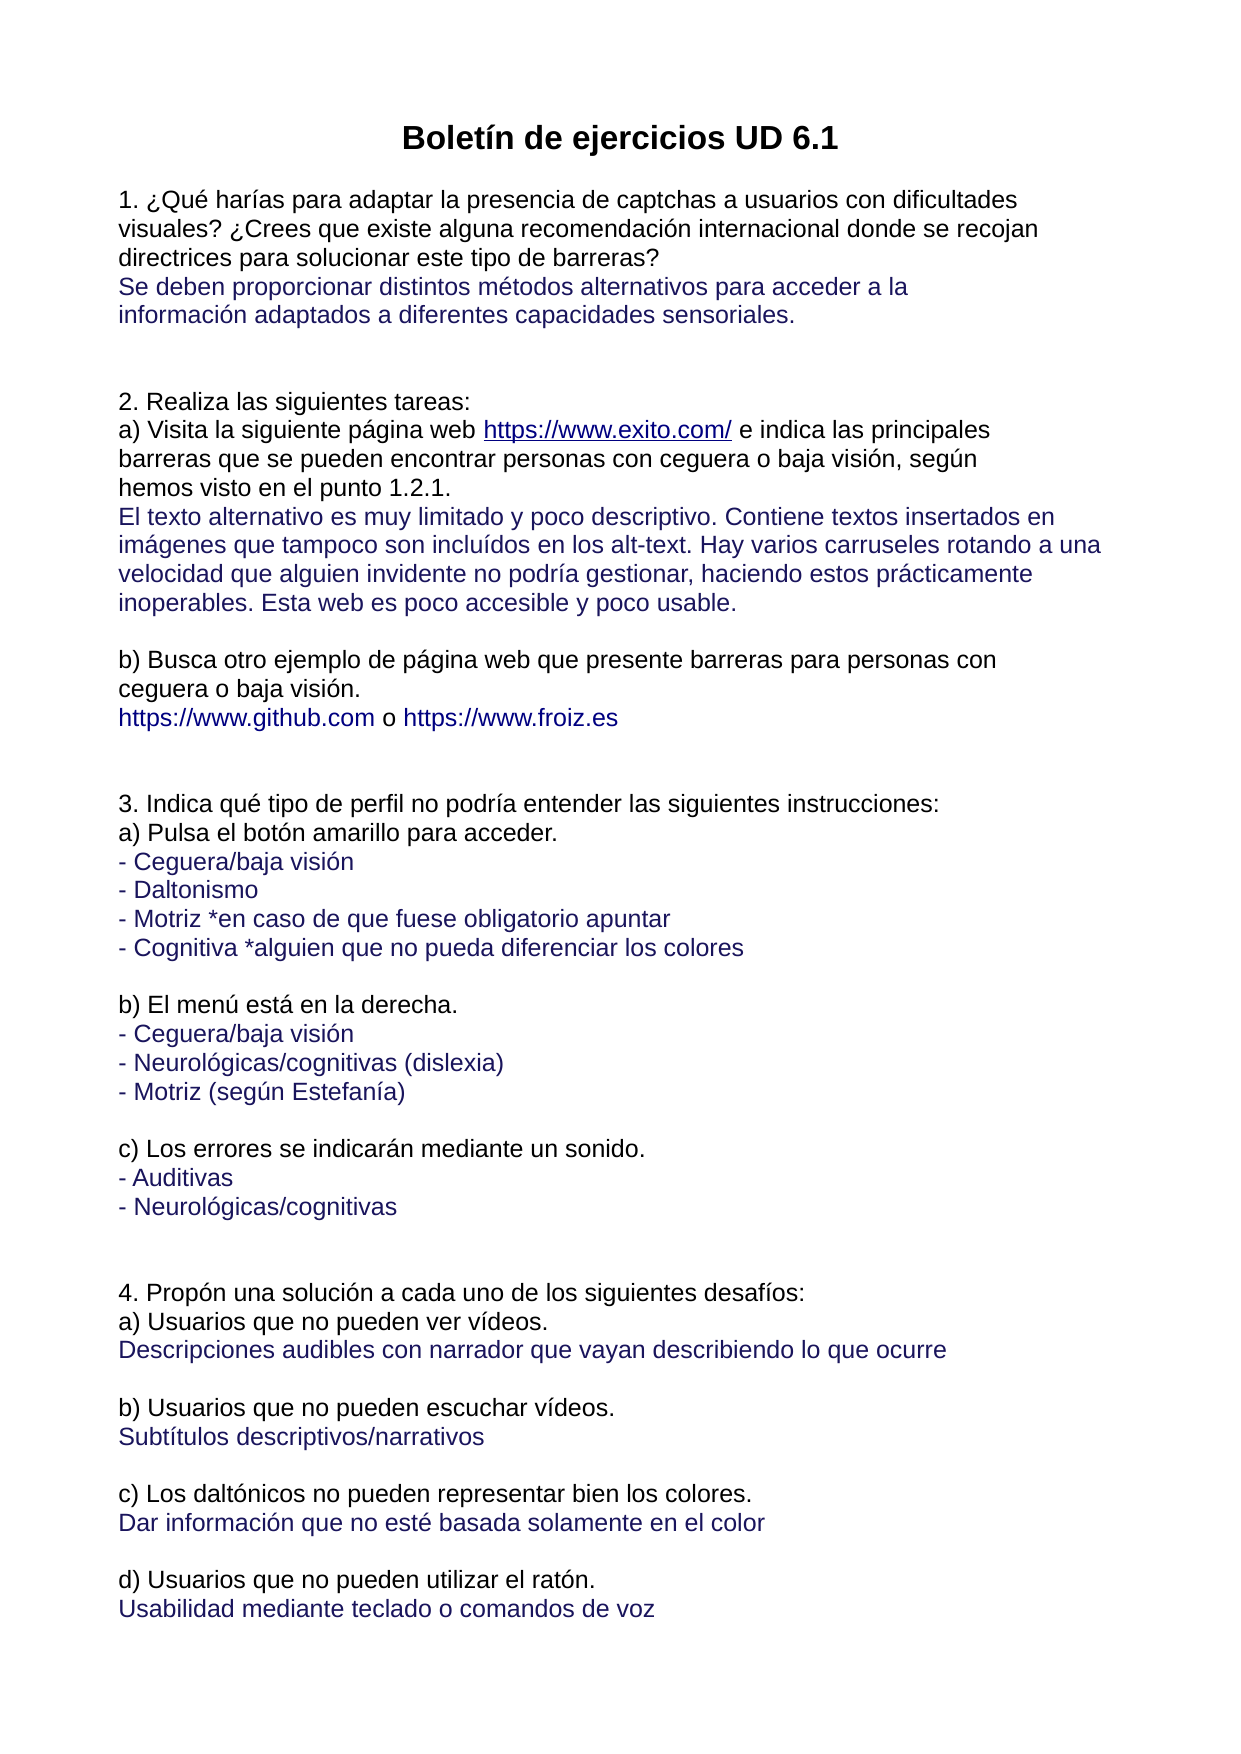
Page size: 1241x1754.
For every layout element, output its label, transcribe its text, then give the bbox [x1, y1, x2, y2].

text - Neurológicas/cognitivas (dislexia) [118, 1048, 1122, 1077]
text Dar información que no esté basada solamente en el color [118, 1508, 1122, 1537]
text Usabilidad mediante teclado o comandos de voz [118, 1594, 1122, 1623]
text 1. ¿Qué harías para adaptar la presencia de captchas a usuarios con dificultades [118, 185, 1122, 214]
text visuales? ¿Crees que existe alguna recomendación internacional donde se recojan [118, 214, 1122, 243]
text ceguera o baja visión. [118, 674, 1122, 703]
text b) El menú está en la derecha. [118, 990, 1122, 1019]
text barreras que se pueden encontrar personas con ceguera o baja visión, según [118, 444, 1122, 473]
text información adaptados a diferentes capacidades sensoriales. [118, 300, 1122, 329]
text hemos visto en el punto 1.2.1. [118, 473, 1122, 502]
text Subtítulos descriptivos/narrativos [118, 1422, 1122, 1450]
text 4. Propón una solución a cada uno de los siguientes desafíos: [118, 1278, 1122, 1307]
text directrices para solucionar este tipo de barreras? [118, 243, 1122, 272]
text a) Usuarios que no pueden ver vídeos. [118, 1307, 1122, 1335]
text - Motriz (según Estefanía) [118, 1077, 1122, 1105]
text - Motriz *en caso de que fuese obligatorio apuntar [118, 904, 1122, 933]
text - Ceguera/baja visión [118, 1019, 1122, 1048]
text https://www.github.com o https://www.froiz.es [118, 703, 1122, 732]
text c) Los daltónicos no pueden representar bien los colores. [118, 1479, 1122, 1508]
text 3. Indica qué tipo de perfil no podría entender las siguientes instrucciones: [118, 789, 1122, 818]
text Boletín de ejercicios UD 6.1 [118, 118, 1122, 157]
text - Neurológicas/cognitivas [118, 1192, 1122, 1220]
text a) Visita la siguiente página web https://www.exito.com/ e indica las principales [118, 415, 1122, 444]
text Se deben proporcionar distintos métodos alternativos para acceder a la [118, 272, 1122, 300]
text a) Pulsa el botón amarillo para acceder. [118, 818, 1122, 847]
text 2. Realiza las siguientes tareas: [118, 387, 1122, 415]
text b) Busca otro ejemplo de página web que presente barreras para personas con [118, 645, 1122, 674]
text d) Usuarios que no pueden utilizar el ratón. [118, 1565, 1122, 1594]
text c) Los errores se indicarán mediante un sonido. [118, 1134, 1122, 1163]
text - Daltonismo [118, 875, 1122, 904]
text - Ceguera/baja visión [118, 847, 1122, 875]
text - Auditivas [118, 1163, 1122, 1192]
text El texto alternativo es muy limitado y poco descriptivo. Contiene textos insertados en imágenes que tampoco son incluídos en los alt-text. Hay varios carruseles rotando a una velocidad que alguien invidente no podría gestionar, haciendo estos prácticamente inoperables. Esta web es poco accesible y poco usable. [118, 502, 1122, 617]
text - Cognitiva *alguien que no pueda diferenciar los colores [118, 933, 1122, 962]
text Descripciones audibles con narrador que vayan describiendo lo que ocurre [118, 1335, 1122, 1364]
text b) Usuarios que no pueden escuchar vídeos. [118, 1393, 1122, 1422]
